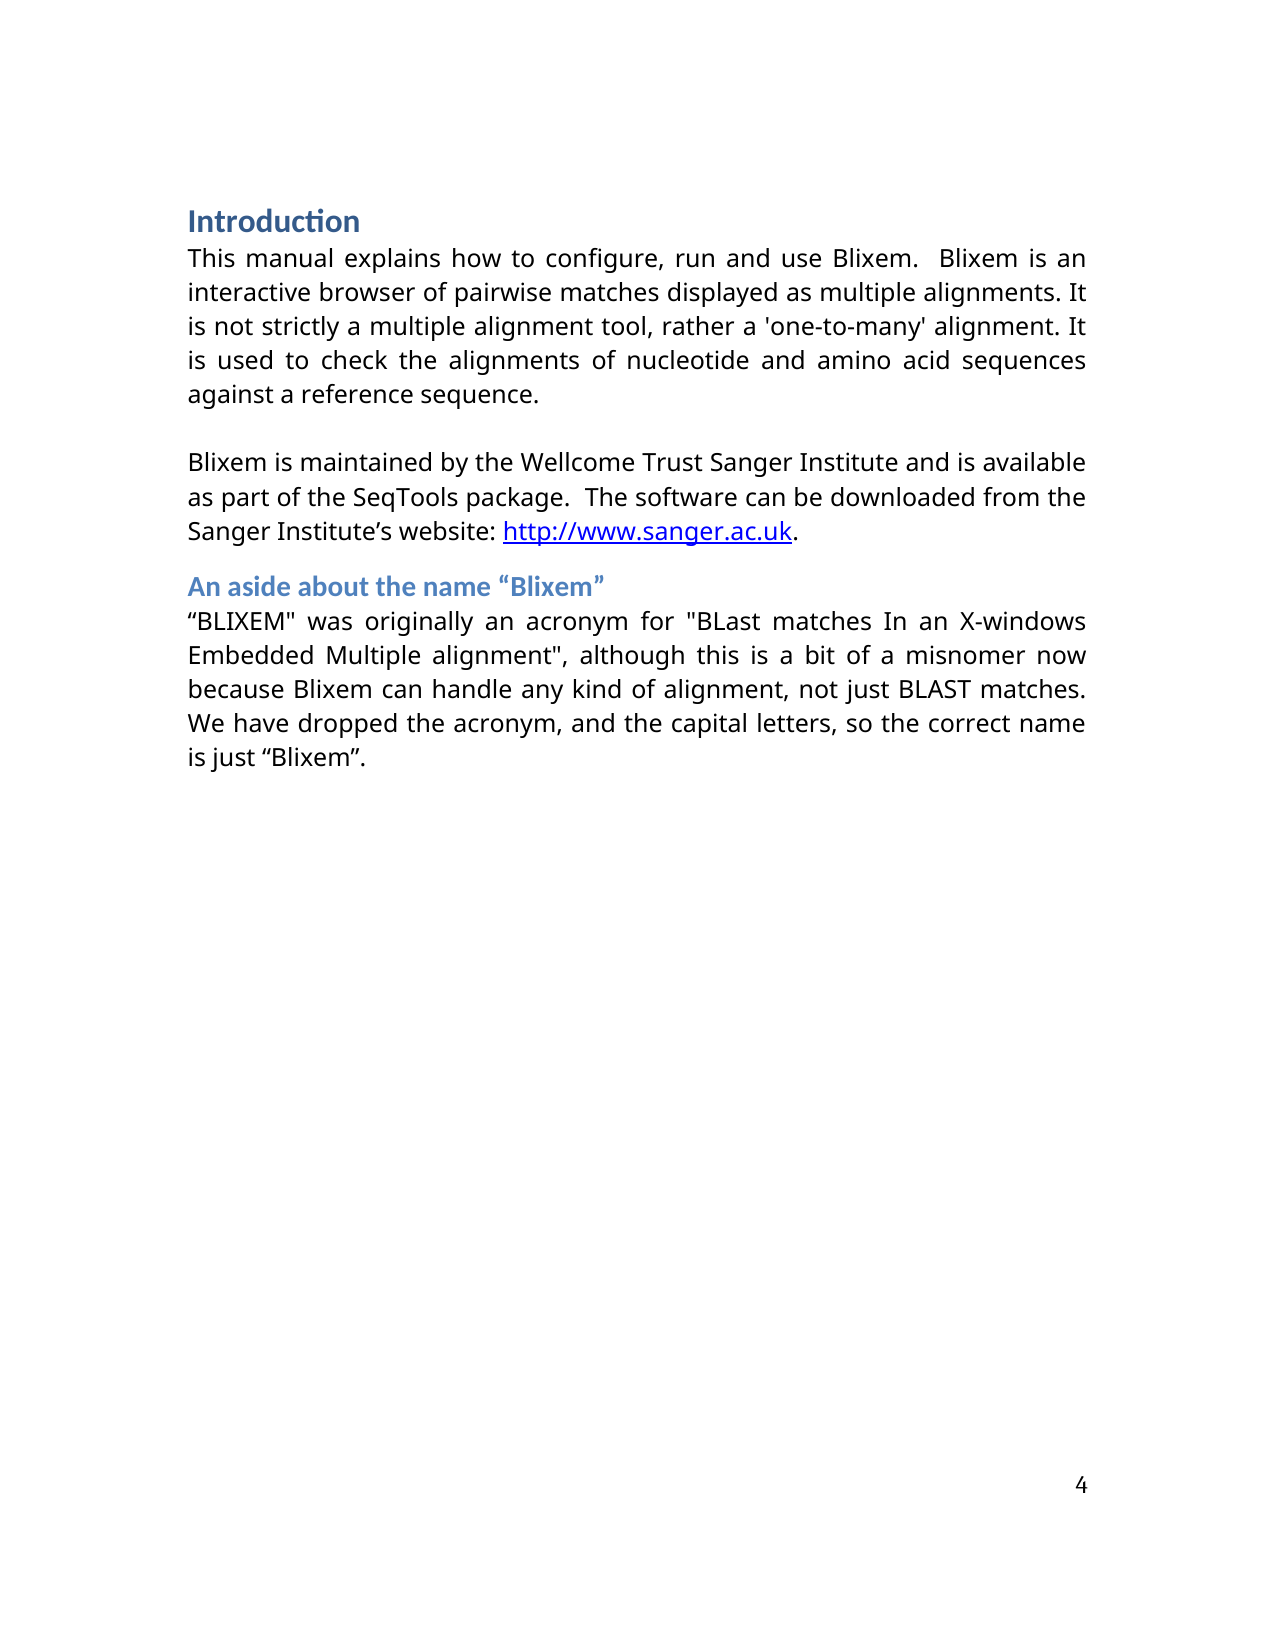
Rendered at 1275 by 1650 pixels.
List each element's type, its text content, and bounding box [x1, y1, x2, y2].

subtitle Introduction [187, 200, 1087, 241]
subtitle An aside about the name “Blixem” [187, 568, 1087, 604]
text “BLIXEM" was originally an acronym for "BLast matches In an X-windows Embedded Multiple alignment", although this is a bit of a misnomer now because Blixem can handle any kind of alignment, not just BLAST matches. We have dropped the acronym, and the capital letters, so the correct name is just “Blixem”. [187, 604, 1087, 774]
text This manual explains how to configure, run and use Blixem. Blixem is an interactive browser of pairwise matches displayed as multiple alignments. It is not strictly a multiple alignment tool, rather a 'one-to-many' alignment. It is used to check the alignments of nucleotide and amino acid sequences against a reference sequence. [187, 241, 1087, 411]
text Blixem is maintained by the Wellcome Trust Sanger Institute and is available as part of the SeqTools package. The software can be downloaded from the Sanger Institute’s website: http://www.sanger.ac.uk. [187, 445, 1087, 547]
